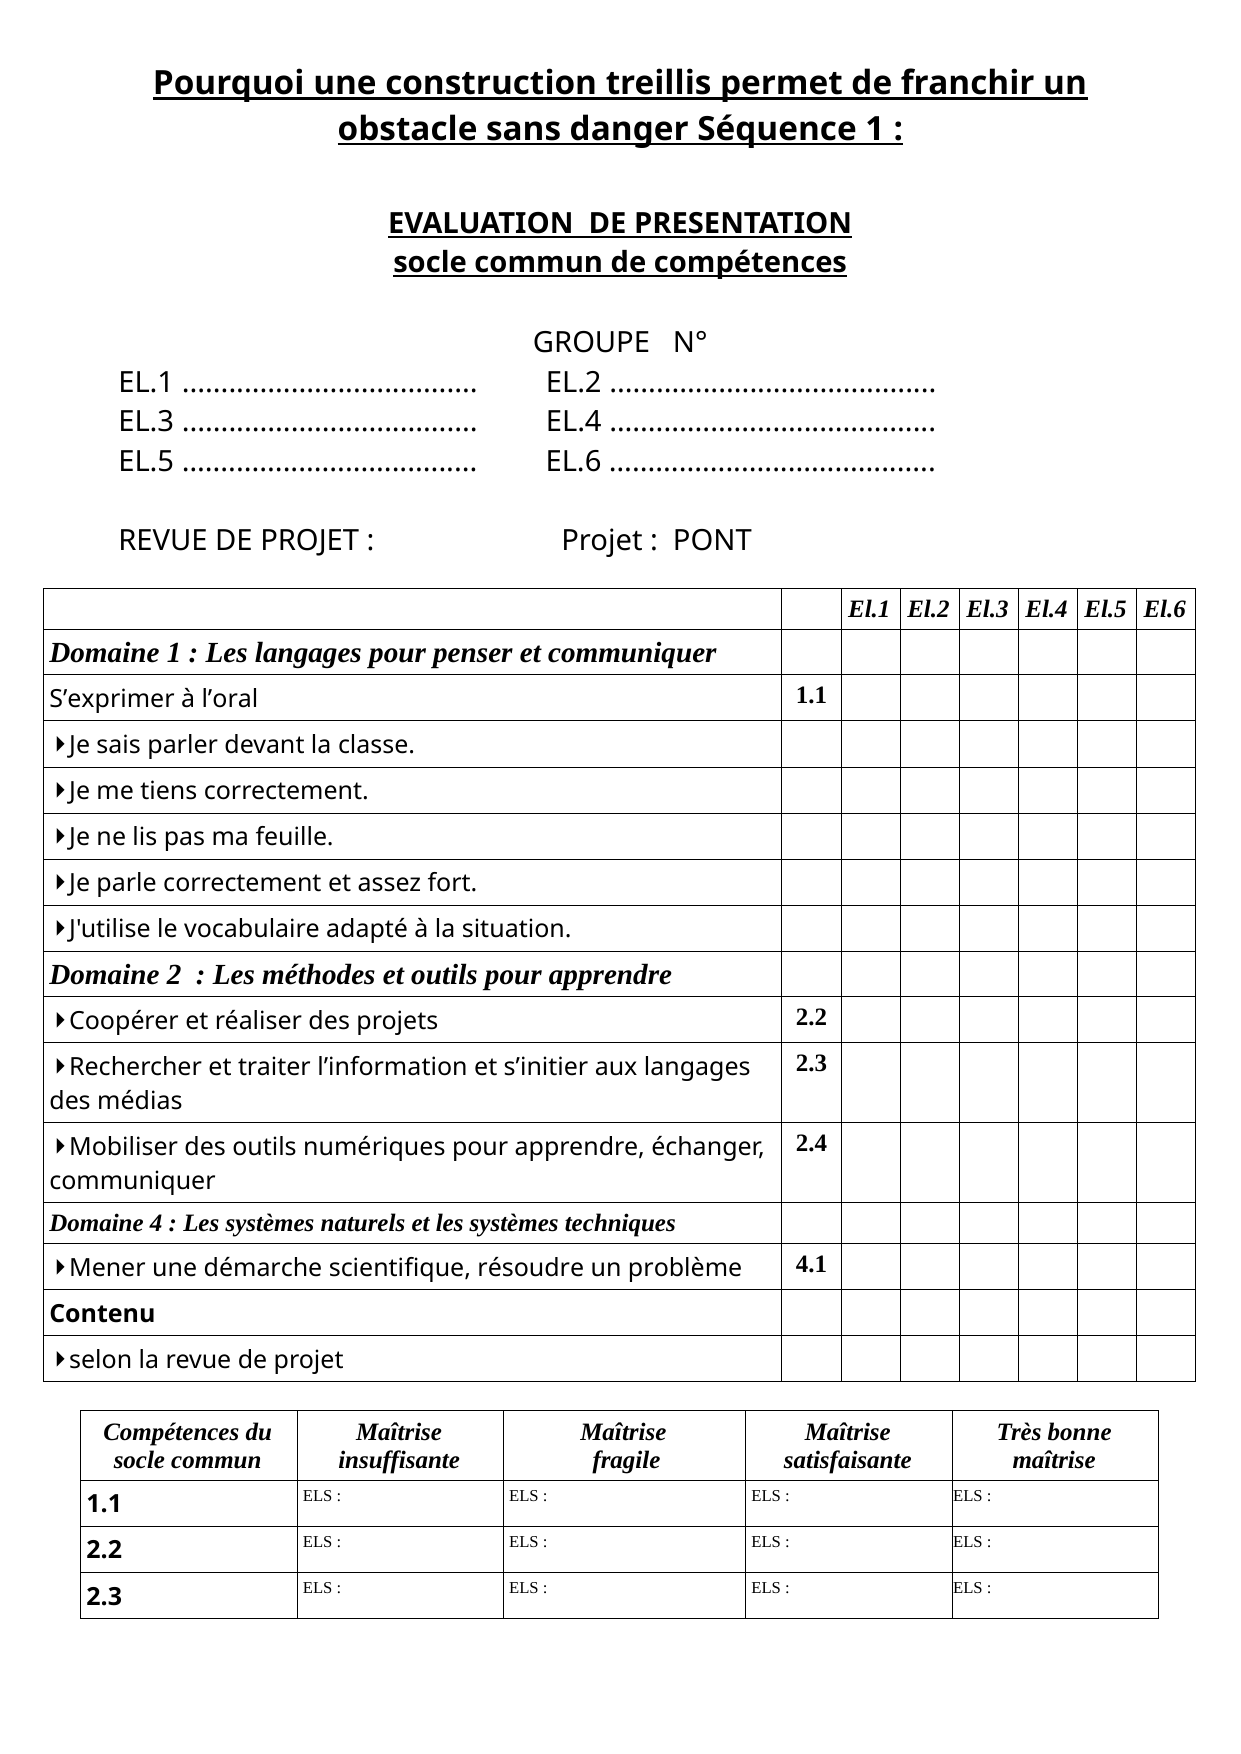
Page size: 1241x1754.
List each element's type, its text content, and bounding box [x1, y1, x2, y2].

table_cell [842, 1244, 900, 1289]
text REVUE DE PROJET : Projet : PONT [118, 519, 1122, 559]
table_cell [842, 1203, 900, 1243]
table_cell [1078, 1290, 1136, 1335]
table_cell [842, 721, 900, 766]
table_cell [901, 1043, 959, 1122]
table_cell [901, 675, 959, 720]
table_cell 2.4 [782, 1123, 841, 1202]
table_cell ELS : [298, 1573, 503, 1618]
subtitle Pourquoi une construction treillis permet de franchir un obstacle sans danger Séquence 1 : [118, 59, 1122, 150]
table_header Maîtrise fragile [504, 1411, 745, 1480]
table_cell 4.1 [782, 1244, 841, 1289]
table_cell [1137, 630, 1195, 674]
table_cell ELS : [746, 1527, 952, 1572]
table_cell [1078, 906, 1136, 951]
table_cell 2.3 [782, 1043, 841, 1122]
table_cell [842, 860, 900, 904]
table_cell [1019, 1203, 1077, 1243]
table_header El.4 [1019, 589, 1077, 629]
table_cell [842, 906, 900, 951]
table_cell Contenu [44, 1290, 781, 1335]
table_cell [842, 952, 900, 996]
table_header [782, 589, 841, 629]
table_cell [1078, 814, 1136, 858]
table_cell Je sais parler devant la classe. [44, 721, 781, 766]
table_cell [960, 1336, 1018, 1381]
table_cell [1019, 768, 1077, 812]
table_header El.3 [960, 589, 1018, 629]
table_cell [901, 1336, 959, 1381]
table_cell [1137, 721, 1195, 766]
table_cell J'utilise le vocabulaire adapté à la situation. [44, 906, 781, 951]
table_cell [1137, 1244, 1195, 1289]
text socle commun de compétences [118, 242, 1122, 281]
table_cell [782, 768, 841, 812]
table_cell [1137, 1290, 1195, 1335]
table_cell [782, 860, 841, 904]
table_cell [1137, 675, 1195, 720]
table_cell [1019, 630, 1077, 674]
table_cell [960, 1244, 1018, 1289]
table_cell [842, 1336, 900, 1381]
table_header El.1 [842, 589, 900, 629]
table_cell [901, 997, 959, 1042]
table_cell [1137, 1123, 1195, 1202]
table_cell [782, 906, 841, 951]
table_cell [960, 1203, 1018, 1243]
table_cell [960, 860, 1018, 904]
table_cell [1019, 860, 1077, 904]
table_cell [782, 1290, 841, 1335]
table_cell [782, 1203, 841, 1243]
table_cell [960, 1290, 1018, 1335]
table_cell [1078, 675, 1136, 720]
table_cell [901, 630, 959, 674]
text GROUPE N° [118, 321, 1122, 361]
table_cell [960, 721, 1018, 766]
table_cell [1078, 768, 1136, 812]
table_cell [1137, 906, 1195, 951]
table_cell ELS : [504, 1527, 745, 1572]
table_cell [960, 906, 1018, 951]
table_cell [901, 1203, 959, 1243]
table_cell [1078, 952, 1136, 996]
table_cell [901, 1290, 959, 1335]
table_cell Domaine 1 : Les langages pour penser et communiquer [44, 630, 781, 674]
table_header [44, 589, 781, 629]
table_cell Coopérer et réaliser des projets [44, 997, 781, 1042]
table_cell [901, 768, 959, 812]
table_cell ELS : [746, 1573, 952, 1618]
table_cell [960, 768, 1018, 812]
table_cell [960, 1043, 1018, 1122]
table_cell [1078, 1244, 1136, 1289]
table_cell 2.2 [81, 1527, 297, 1572]
table_cell [782, 630, 841, 674]
table_cell [1137, 1203, 1195, 1243]
table_cell [901, 860, 959, 904]
table_header El.6 [1137, 589, 1195, 629]
text EL.1 ...................................... EL.2 .......................................... [118, 361, 1122, 401]
table_cell [960, 952, 1018, 996]
table_cell Mobiliser des outils numé­riques pour apprendre, échanger, com­muniquer [44, 1123, 781, 1202]
table_cell [901, 721, 959, 766]
table_cell [1019, 814, 1077, 858]
table_cell [1078, 860, 1136, 904]
table_cell [960, 630, 1018, 674]
table_cell [1019, 952, 1077, 996]
table_cell S’exprimer à l’oral [44, 675, 781, 720]
table_cell [901, 814, 959, 858]
table_cell [782, 952, 841, 996]
table_cell [842, 997, 900, 1042]
table_cell Je parle correctement et assez fort. [44, 860, 781, 904]
table_header El.5 [1078, 589, 1136, 629]
table_cell ELS : [504, 1573, 745, 1618]
table_cell [901, 1123, 959, 1202]
text EL.5 …................................... EL.6 …....................................... [118, 440, 1122, 480]
table_cell [1019, 1123, 1077, 1202]
table_cell [782, 721, 841, 766]
table_cell [1019, 997, 1077, 1042]
table_cell Rechercher et traiter l’informa­tion et s’initier aux langages des médias [44, 1043, 781, 1122]
table_cell [901, 1244, 959, 1289]
table_cell ELS : [504, 1481, 745, 1526]
table_cell [1137, 768, 1195, 812]
table_cell [842, 630, 900, 674]
table_cell [960, 675, 1018, 720]
table_cell [1137, 1043, 1195, 1122]
table_cell [1019, 1290, 1077, 1335]
table_cell [1019, 906, 1077, 951]
table_cell [782, 1336, 841, 1381]
text EL.3 ...................................... EL.4 …....................................... [118, 401, 1122, 440]
table_cell [1078, 1123, 1136, 1202]
table_cell Domaine 4 : Les systèmes naturels et les systèmes techniques [44, 1203, 781, 1243]
table_cell Je me tiens correctement. [44, 768, 781, 812]
table_cell 2.2 [782, 997, 841, 1042]
table_cell ELS : [298, 1481, 503, 1526]
table_header Maîtrise insuffisante [298, 1411, 503, 1480]
table_cell Je ne lis pas ma feuille. [44, 814, 781, 858]
table_cell [1078, 1203, 1136, 1243]
table_cell 1.1 [782, 675, 841, 720]
table_cell [1078, 630, 1136, 674]
table_cell [842, 1043, 900, 1122]
table_cell [1137, 997, 1195, 1042]
table_cell selon la revue de projet [44, 1336, 781, 1381]
table_cell [1019, 1244, 1077, 1289]
table_cell Domaine 2 : Les méthodes et outils pour apprendre [44, 952, 781, 996]
table_cell ELS : [298, 1527, 503, 1572]
table_cell [1137, 952, 1195, 996]
table_cell [1019, 721, 1077, 766]
table_cell [1019, 1043, 1077, 1122]
table_header Maîtrise satisfaisante [746, 1411, 952, 1480]
table_header El.2 [901, 589, 959, 629]
table_cell [842, 675, 900, 720]
table_cell [1137, 860, 1195, 904]
table_cell [842, 768, 900, 812]
table_header Compétences du socle commun [81, 1411, 297, 1480]
table_cell [1078, 1336, 1136, 1381]
table_cell [960, 814, 1018, 858]
text EVALUATION DE PRESENTATION [118, 202, 1122, 242]
table_cell [1078, 1043, 1136, 1122]
table_cell [901, 952, 959, 996]
table_cell [1137, 814, 1195, 858]
table_cell [1019, 1336, 1077, 1381]
table_cell ELS : [953, 1481, 1158, 1526]
table_cell [1019, 675, 1077, 720]
table_cell [842, 814, 900, 858]
table_cell [842, 1290, 900, 1335]
table_cell ELS : [953, 1573, 1158, 1618]
table_cell [782, 814, 841, 858]
table_cell [960, 1123, 1018, 1202]
table_cell 1.1 [81, 1481, 297, 1526]
table_cell [1078, 721, 1136, 766]
table_cell [842, 1123, 900, 1202]
table_cell Mener une démarche scienti­fique, résoudre un problème [44, 1244, 781, 1289]
table_cell ELS : [953, 1527, 1158, 1572]
table_cell [1137, 1336, 1195, 1381]
table_cell [1078, 997, 1136, 1042]
table_cell [960, 997, 1018, 1042]
table_header Très bonne maîtrise [953, 1411, 1158, 1480]
table_cell [901, 906, 959, 951]
table_cell ELS : [746, 1481, 952, 1526]
table_cell 2.3 [81, 1573, 297, 1618]
